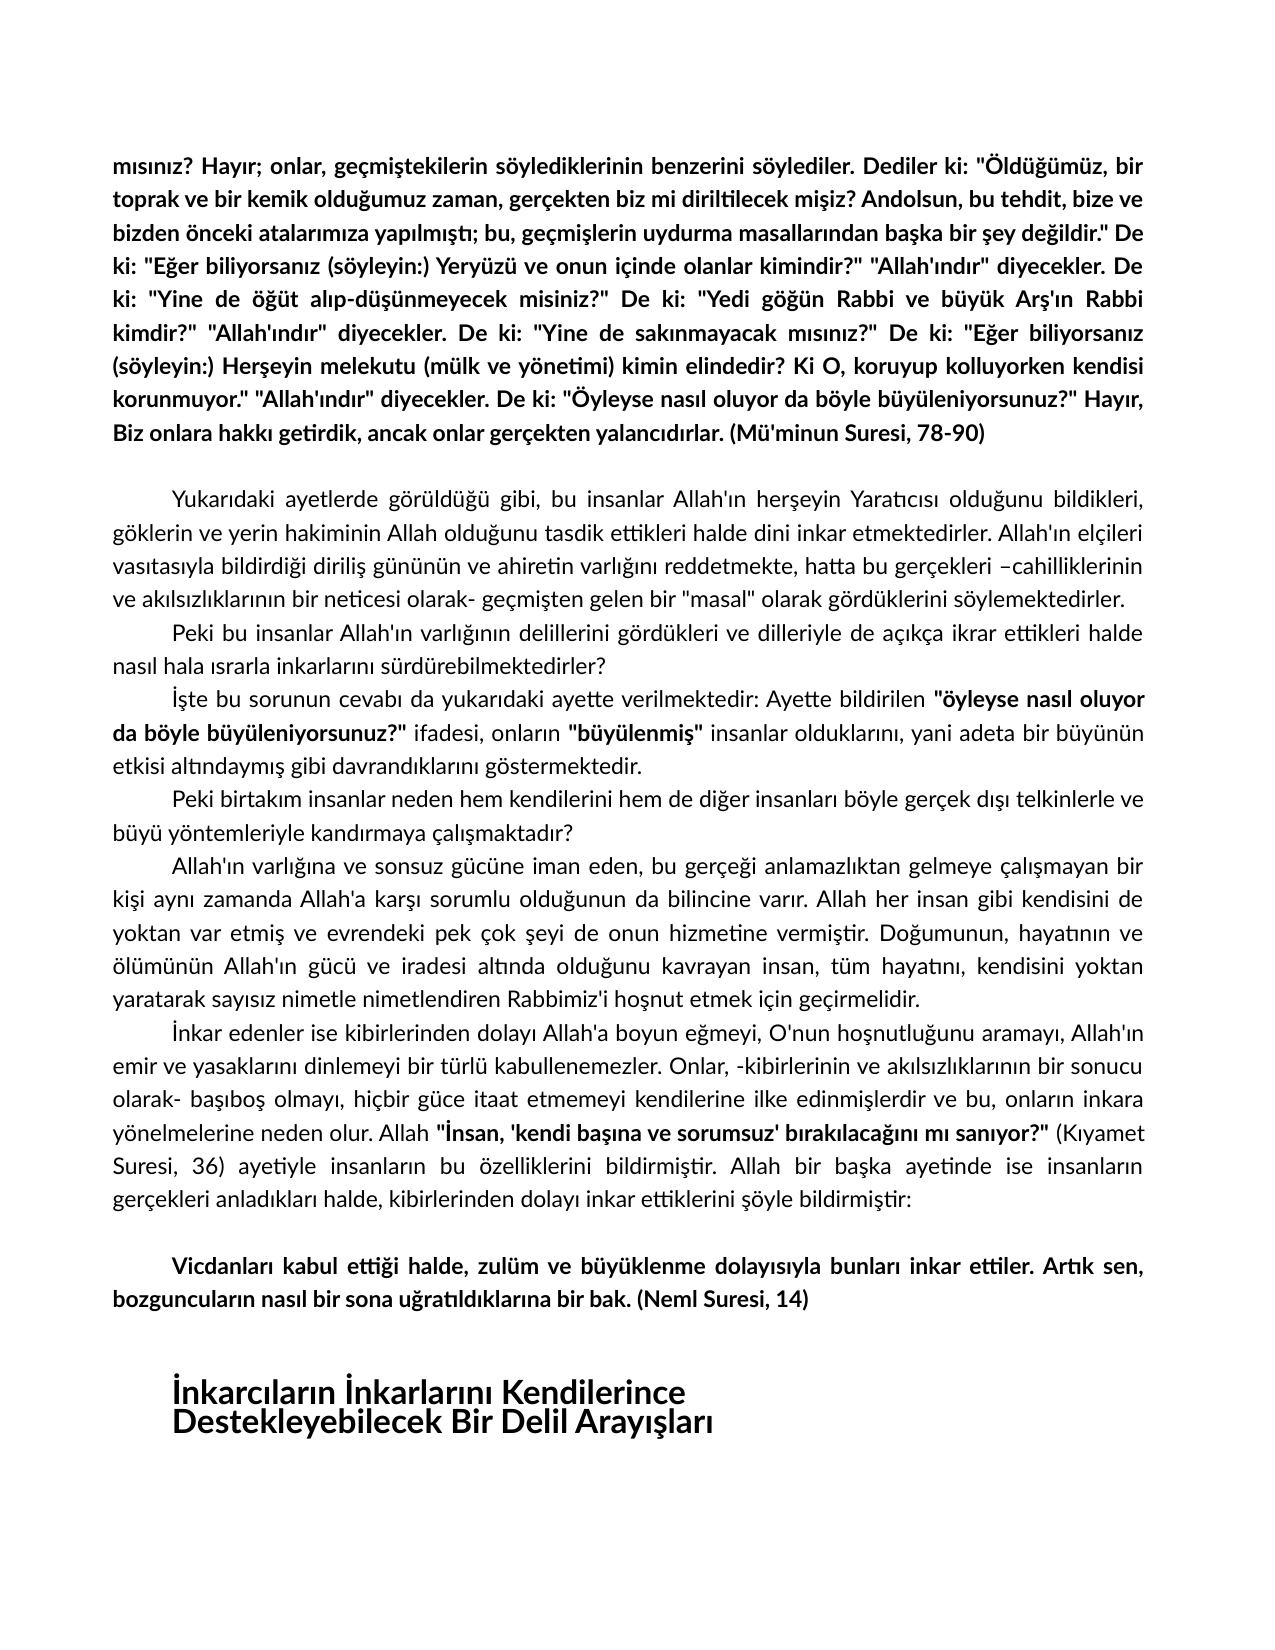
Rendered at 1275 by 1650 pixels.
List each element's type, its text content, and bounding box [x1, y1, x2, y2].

text mısınız? Hayır; onlar, geçmiştekilerin söylediklerinin benzerini söylediler. Dediler ki: "Öldüğümüz, bir toprak ve bir kemik olduğumuz zaman, gerçekten biz mi diriltilecek mişiz? Andolsun, bu tehdit, bize ve bizden önceki atalarımıza yapılmıştı; bu, geçmişlerin uydurma masallarından başka bir şey değildir." De ki: "Eğer biliyorsanız (söyleyin:) Yeryüzü ve onun içinde olanlar kimindir?" "Allah'ındır" diyecekler. De ki: "Yine de öğüt alıp-düşünmeyecek misiniz?" De ki: "Yedi göğün Rabbi ve büyük Arş'ın Rabbi kimdir?" "Allah'ındır" diyecekler. De ki: "Yine de sakınmayacak mısınız?" De ki: "Eğer biliyorsanız (söyleyin:) Herşeyin melekutu (mülk ve yönetimi) kimin elindedir? Ki O, koruyup kolluyorken kendisi korunmuyor." "Allah'ındır" diyecekler. De ki: "Öyleyse nasıl oluyor da böyle büyüleniyorsunuz?" Hayır, Biz onlara hakkı getirdik, ancak onlar gerçekten yalancıdırlar. (Mü'minun Suresi, 78-90) [112, 148, 1145, 448]
text Vicdanları kabul ettiği halde, zulüm ve büyüklenme dolayısıyla bunları inkar ettiler. Artık sen, bozguncuların nasıl bir sona uğratıldıklarına bir bak. (Neml Suresi, 14) [112, 1248, 1145, 1314]
text Peki birtakım insanlar neden hem kendilerini hem de diğer insanları böyle gerçek dışı telkinlerle ve büyü yöntemleriyle kandırmaya çalışmaktadır? [112, 781, 1145, 848]
text Peki bu insanlar Allah'ın varlığının delillerini gördükleri ve dilleriyle de açıkça ikrar ettikleri halde nasıl hala ısrarla inkarlarını sürdürebilmektedirler? [112, 614, 1145, 681]
text Destekleyebilecek Bir Delil Arayışları [112, 1410, 1145, 1439]
text Allah'ın varlığına ve sonsuz gücüne iman eden, bu gerçeği anlamazlıktan gelmeye çalışmayan bir kişi aynı zamanda Allah'a karşı sorumlu olduğunun da bilincine varır. Allah her insan gibi kendisini de yoktan var etmiş ve evrendeki pek çok şeyi de onun hizmetine vermiştir. Doğumunun, hayatının ve ölümünün Allah'ın gücü ve iradesi altında olduğunu kavrayan insan, tüm hayatını, kendisini yoktan yaratarak sayısız nimetle nimetlendiren Rabbimiz'i hoşnut etmek için geçirmelidir. [112, 848, 1145, 1014]
text İnkarcıların İnkarlarını Kendilerince [112, 1381, 1145, 1410]
text İşte bu sorunun cevabı da yukarıdaki ayette verilmektedir: Ayette bildirilen "öyleyse nasıl oluyor da böyle büyüleniyorsunuz?" ifadesi, onların "büyülenmiş" insanlar olduklarını, yani adeta bir büyünün etkisi altındaymış gibi davrandıklarını göstermektedir. [112, 681, 1145, 781]
text İnkar edenler ise kibirlerinden dolayı Allah'a boyun eğmeyi, O'nun hoşnutluğunu aramayı, Allah'ın emir ve yasaklarını dinlemeyi bir türlü kabullenemezler. Onlar, -kibirlerinin ve akılsızlıklarının bir sonucu olarak- başıboş olmayı, hiçbir güce itaat etmemeyi kendilerine ilke edinmişlerdir ve bu, onların inkara yönelmelerine neden olur. Allah "İnsan, 'kendi başına ve sorumsuz' bırakılacağını mı sanıyor?" (Kıyamet Suresi, 36) ayetiyle insanların bu özelliklerini bildirmiştir. Allah bir başka ayetinde ise insanların gerçekleri anladıkları halde, kibirlerinden dolayı inkar ettiklerini şöyle bildirmiştir: [112, 1014, 1145, 1214]
text Yukarıdaki ayetlerde görüldüğü gibi, bu insanlar Allah'ın herşeyin Yaratıcısı olduğunu bildikleri, göklerin ve yerin hakiminin Allah olduğunu tasdik ettikleri halde dini inkar etmektedirler. Allah'ın elçileri vasıtasıyla bildirdiği diriliş gününün ve ahiretin varlığını reddetmekte, hatta bu gerçekleri –cahilliklerinin ve akılsızlıklarının bir neticesi olarak- geçmişten gelen bir "masal" olarak gördüklerini söylemektedirler. [112, 481, 1145, 614]
